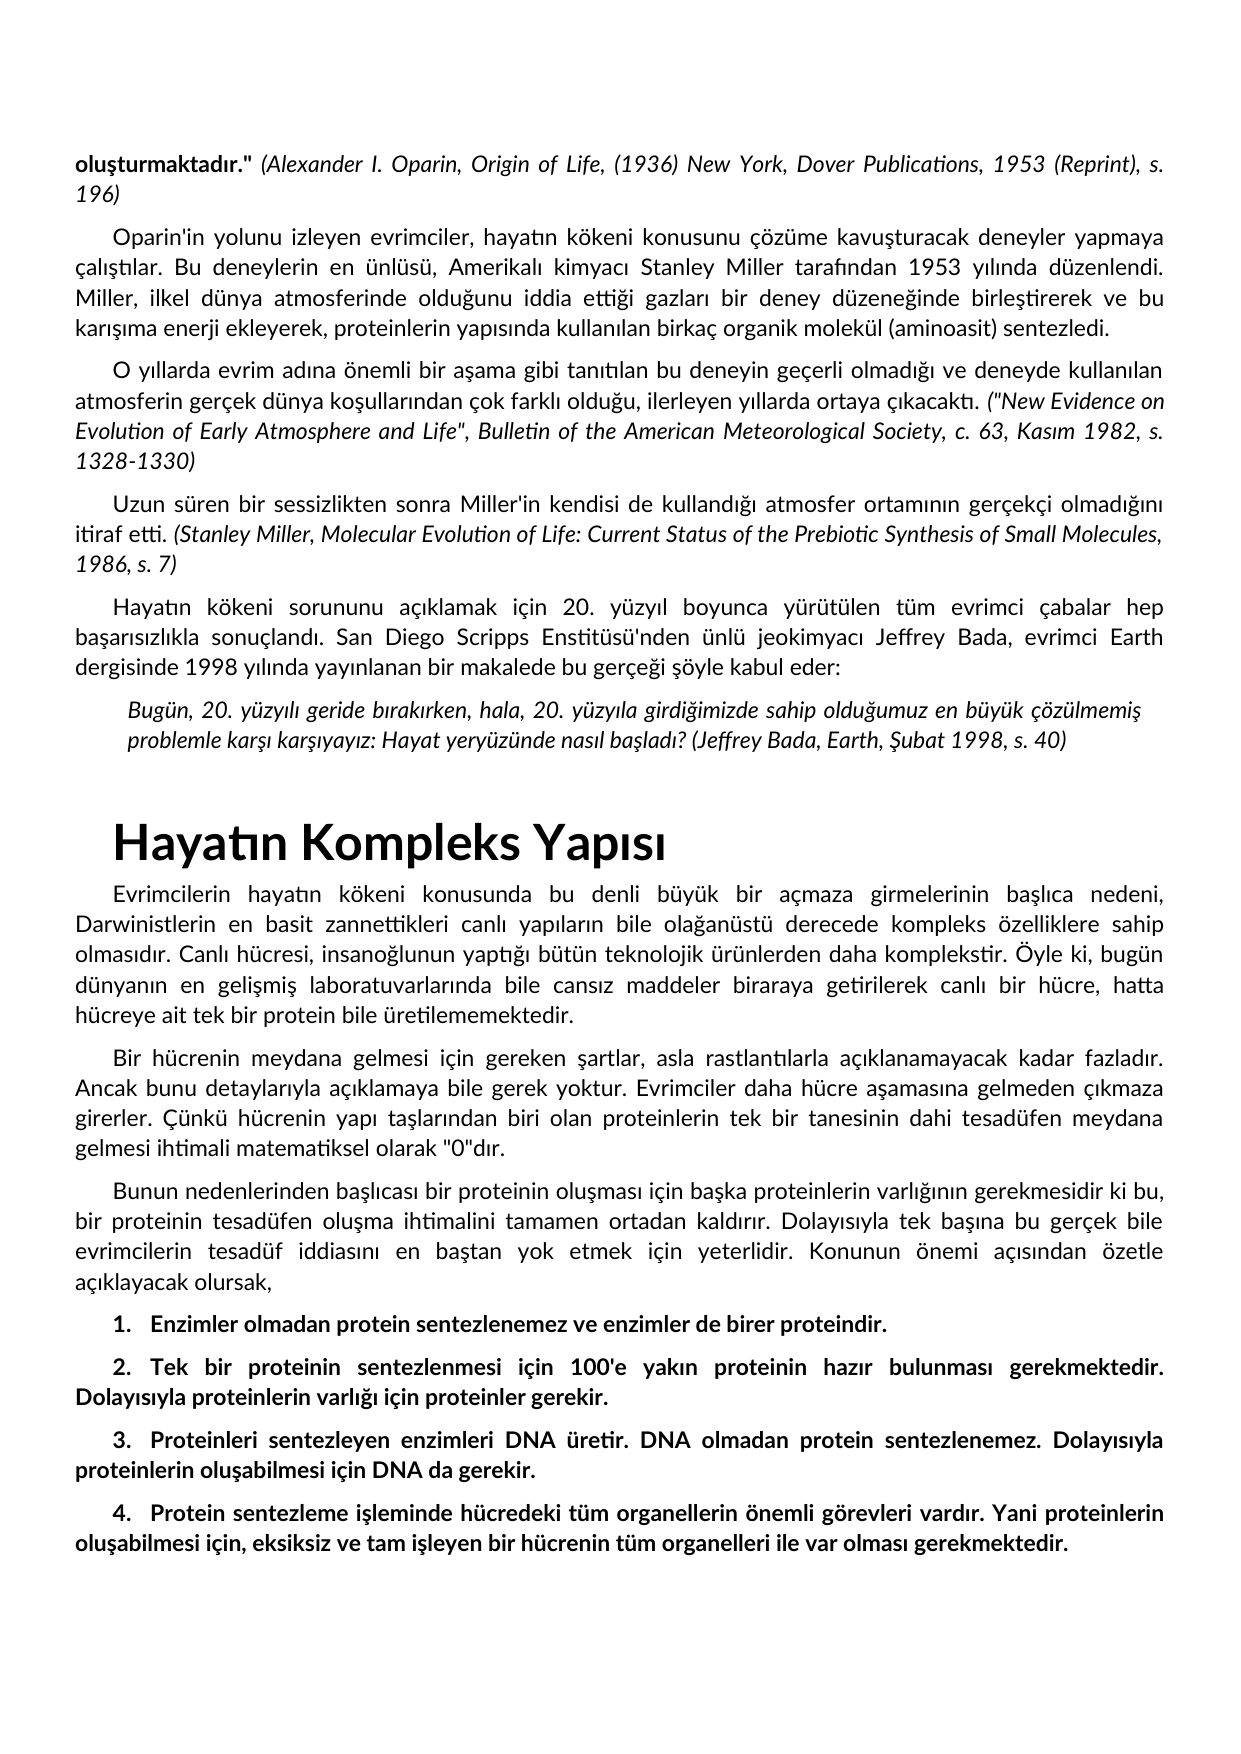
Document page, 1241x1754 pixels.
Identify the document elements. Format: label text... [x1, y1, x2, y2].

text Bugün, 20. yüzyılı geride bırakırken, hala, 20. yüzyıla girdiğimizde sahip olduğumuz en büyük çözülmemiş problemle karşı karşıyayız: Hayat yeryüzünde nasıl başladı? (Jeffrey Bada, Earth, Şubat 1998, s. 40) [127, 696, 1143, 753]
text Hayatın kökeni sorununu açıklamak için 20. yüzyıl boyunca yürütülen tüm evrimci çabalar hep başarısızlıkla sonuçlandı. San Diego Scripps Enstitüsü'nden ünlü jeokimyacı Jeffrey Bada, evrimci Earth dergisinde 1998 yılında yayınlanan bir makalede bu gerçeği şöyle kabul eder: [75, 593, 1165, 681]
text Evrimcilerin hayatın kökeni konusunda bu denli büyük bir açmaza girmelerinin başlıca nedeni, Darwinistlerin en basit zannettikleri canlı yapıların bile olağanüstü derecede kompleks özelliklere sahip olmasıdır. Canlı hücresi, insanoğlunun yaptığı bütün teknolojik ürünlerden daha komplekstir. Öyle ki, bugün dünyanın en gelişmiş laboratuvarlarında bile cansız maddeler biraraya getirilerek canlı bir hücre, hatta hücreye ait tek bir protein bile üretilememektedir. [75, 880, 1165, 1028]
text Uzun süren bir sessizlikten sonra Miller'in kendisi de kullandığı atmosfer ortamının gerçekçi olmadığını itiraf etti. (Stanley Miller, Molecular Evolution of Life: Current Status of the Prebiotic Synthesis of Small Molecules, 1986, s. 7) [75, 489, 1165, 577]
text Bunun nedenlerinden başlıcası bir proteinin oluşması için başka proteinlerin varlığının gerekmesidir ki bu, bir proteinin tesadüfen oluşma ihtimalini tamamen ortadan kaldırır. Dolayısıyla tek başına bu gerçek bile evrimcilerin tesadüf iddiasını en baştan yok etmek için yeterlidir. Konunun önemi açısından özetle açıklayacak olursak, [75, 1177, 1165, 1295]
subtitle Hayatın Kompleks Yapısı [112, 811, 1165, 871]
text Oparin'in yolunu izleyen evrimciler, hayatın kökeni konusunu çözüme kavuşturacak deneyler yapmaya çalıştılar. Bu deneylerin en ünlüsü, Amerikalı kimyacı Stanley Miller tarafından 1953 yılında düzenlendi. Miller, ilkel dünya atmosferinde olduğunu iddia ettiği gazları bir deney düzeneğinde birleştirerek ve bu karışıma enerji ekleyerek, proteinlerin yapısında kullanılan birkaç organik molekül (aminoasit) sentezledi. [75, 223, 1165, 341]
text 2. Tek bir proteinin sentezlenmesi için 100'e yakın proteinin hazır bulunması gerekmektedir. Dolayısıyla proteinlerin varlığı için proteinler gerekir. [75, 1353, 1165, 1410]
text oluşturmaktadır." (Alexander I. Oparin, Origin of Life, (1936) New York, Dover Publications, 1953 (Reprint), s. 196) [75, 150, 1165, 208]
text 4. Protein sentezleme işleminde hücredeki tüm organellerin önemli görevleri vardır. Yani proteinlerin oluşabilmesi için, eksiksiz ve tam işleyen bir hücrenin tüm organelleri ile var olması gerekmektedir. [75, 1498, 1165, 1556]
text 3. Proteinleri sentezleyen enzimleri DNA üretir. DNA olmadan protein sentezlenemez. Dolayısıyla proteinlerin oluşabilmesi için DNA da gerekir. [75, 1426, 1165, 1483]
text 1. Enzimler olmadan protein sentezlenemez ve enzimler de birer proteindir. [75, 1310, 1165, 1337]
text Bir hücrenin meydana gelmesi için gereken şartlar, asla rastlantılarla açıklanamayacak kadar fazladır. Ancak bunu detaylarıyla açıklamaya bile gerek yoktur. Evrimciler daha hücre aşamasına gelmeden çıkmaza girerler. Çünkü hücrenin yapı taşlarından biri olan proteinlerin tek bir tanesinin dahi tesadüfen meydana gelmesi ihtimali matematiksel olarak "0"dır. [75, 1043, 1165, 1161]
text O yıllarda evrim adına önemli bir aşama gibi tanıtılan bu deneyin geçerli olmadığı ve deneyde kullanılan atmosferin gerçek dünya koşullarından çok farklı olduğu, ilerleyen yıllarda ortaya çıkacaktı. ("New Evidence on Evolution of Early Atmosphere and Life", Bulletin of the American Meteorological Society, c. 63, Kasım 1982, s. 1328-1330) [75, 356, 1165, 474]
